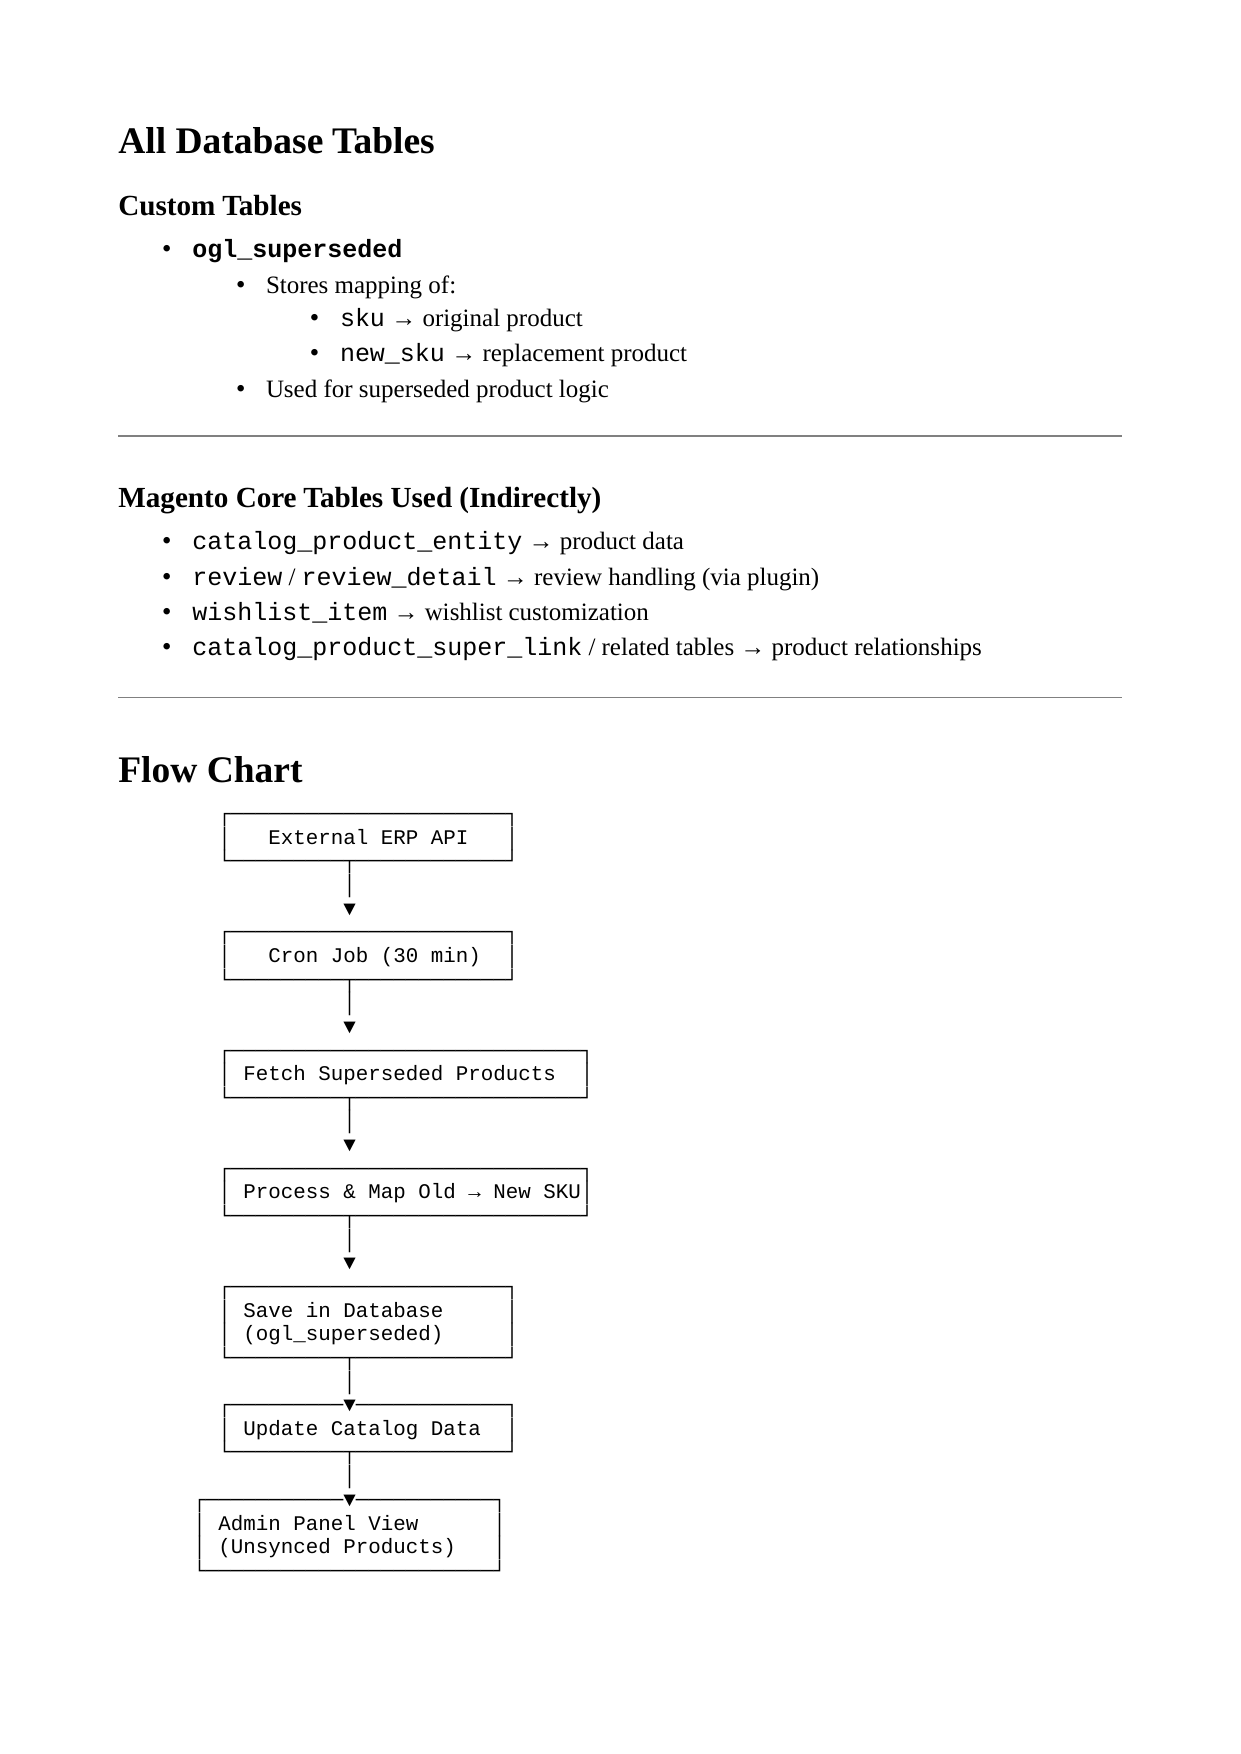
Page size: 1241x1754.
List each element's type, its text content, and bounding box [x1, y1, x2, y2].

text │ [350, 1371, 1122, 1394]
text └─────────┬──────────────────┘ [225, 1087, 586, 1097]
text ┌──────────────────────┐ [118, 1276, 1122, 1300]
list catalog_product_entity → product data [162, 526, 1122, 557]
text │ Update Catalog Data │ [225, 1418, 511, 1442]
list Stores mapping of: [236, 270, 1122, 298]
text └─────────┬──────────────────┘ [350, 1087, 1122, 1111]
text └─────────┬────────────┘ [350, 969, 1122, 992]
text ▼ [118, 1134, 1122, 1158]
text │ External ERP API │ [512, 827, 1122, 850]
text │ Save in Database │ [118, 1300, 224, 1323]
text ┌─────────▼────────────┐ [118, 1394, 1122, 1418]
subtitle All Database Tables [118, 118, 1122, 161]
text └───────────────────────┘ [118, 1560, 1122, 1583]
text │ External ERP API │ [118, 827, 224, 850]
text │ [118, 1111, 1122, 1134]
text │ [118, 874, 1122, 898]
text ┌────────────────────────────┐ [118, 1039, 1122, 1063]
text │ Cron Job (30 min) │ [118, 945, 1122, 969]
text │ Update Catalog Data │ [118, 1418, 224, 1442]
subtitle Flow Chart [118, 747, 1122, 791]
subtitle Custom Tables [118, 188, 1122, 222]
list catalog_product_super_link / related tables → product relationships [162, 632, 1122, 663]
text │ (ogl_superseded) │ [118, 1323, 1122, 1347]
text ▼ [118, 1252, 1122, 1276]
text ▼ [118, 1016, 1122, 1039]
text │ [118, 992, 1122, 1016]
text ▼ [118, 898, 1122, 921]
text │ [118, 1229, 349, 1252]
subtitle Magento Core Tables Used (Indirectly) [118, 480, 1122, 514]
text │ Fetch Superseded Products │ [118, 1063, 1122, 1087]
list Used for superseded product logic [236, 374, 1122, 402]
list wishlist_item → wishlist customization [162, 597, 1122, 628]
text ┌───────────▼───────────┐ [118, 1489, 1122, 1512]
text │ (Unsynced Products) │ [118, 1536, 1122, 1560]
text │ [118, 1465, 1122, 1489]
text ┌──────────────────────┐ [118, 803, 1122, 827]
text └─────────┬────────────┘ [225, 969, 511, 979]
text │ Save in Database │ [225, 1300, 511, 1323]
text │ [350, 1229, 1122, 1252]
text └─────────┬────────────┘ [118, 969, 349, 992]
text ┌────────────────────────────┐ [118, 1158, 1122, 1181]
text │ [118, 1371, 349, 1394]
list new_sku → replacement product [310, 338, 1122, 369]
list ogl_superseded [162, 234, 1122, 265]
text │ Save in Database │ [512, 1300, 1122, 1323]
list sku → original product [310, 303, 1122, 334]
text │ External ERP API │ [225, 827, 511, 850]
text └─────────┬──────────────────┘ [118, 1205, 1122, 1229]
text └─────────┬────────────┘ [118, 1347, 1122, 1371]
text │ Process & Map Old → New SKU│ [118, 1181, 1122, 1205]
text │ Admin Panel View │ [118, 1512, 1122, 1536]
text │ Update Catalog Data │ [512, 1418, 1122, 1442]
text └─────────┬────────────┘ [118, 1442, 1122, 1465]
list review / review_detail → review handling (via plugin) [162, 562, 1122, 592]
text └─────────┬──────────────────┘ [118, 1087, 349, 1111]
text ┌──────────────────────┐ [118, 921, 1122, 945]
text └─────────┬────────────┘ [118, 850, 1122, 874]
